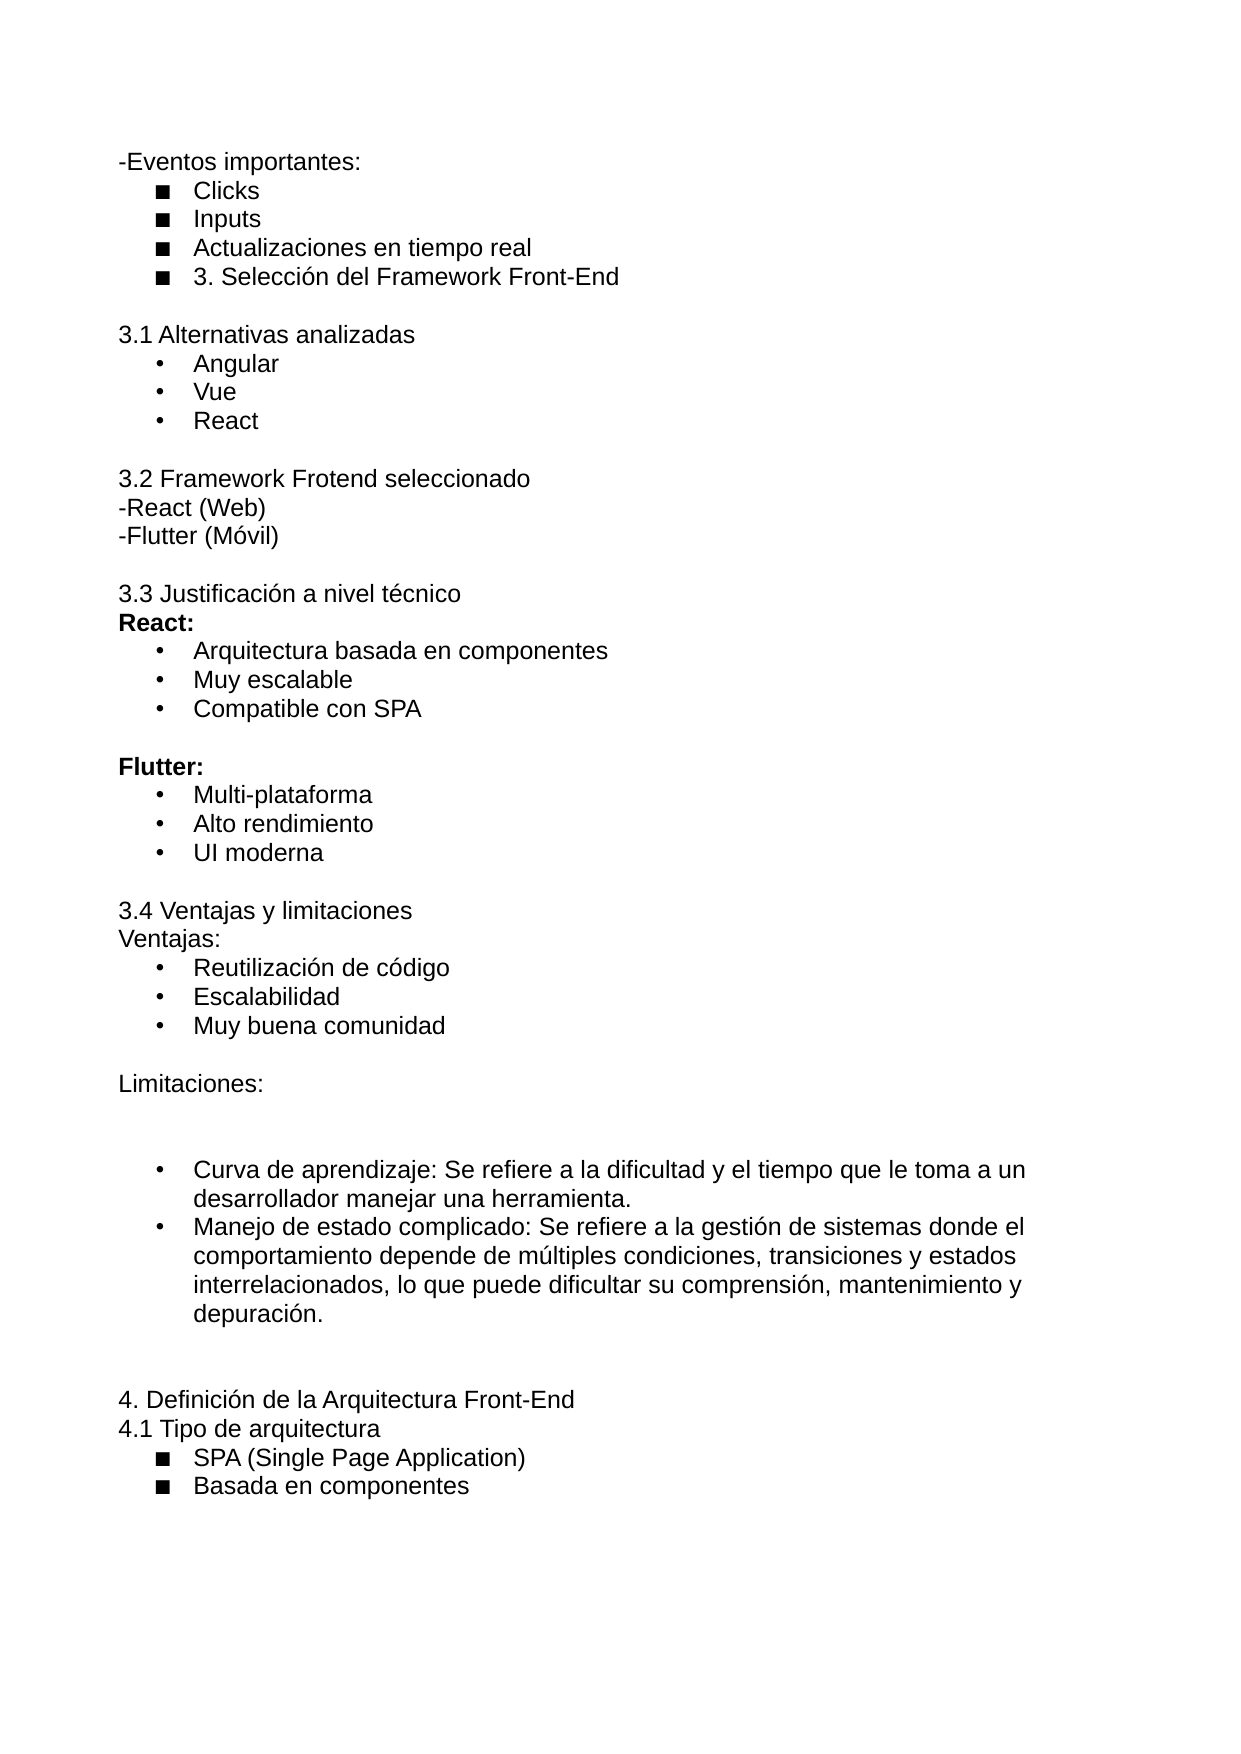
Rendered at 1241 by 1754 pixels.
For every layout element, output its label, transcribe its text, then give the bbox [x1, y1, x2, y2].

text 3.2 Framework Frotend seleccionado [118, 464, 1122, 493]
list Clicks [156, 176, 1122, 204]
list Manejo de estado complicado: Se refiere a la gestión de sistemas donde el comportamiento depende de múltiples condiciones, transiciones y estados interrelacionados, lo que puede dificultar su comprensión, mantenimiento y depuración. [156, 1212, 1122, 1327]
list Angular [156, 348, 1122, 377]
text -React (Web) [118, 493, 1122, 521]
text Limitaciones: [118, 1068, 1122, 1097]
text 3.4 Ventajas y limitaciones [118, 896, 1122, 924]
text -Flutter (Móvil) [118, 521, 1122, 550]
list Muy escalable [156, 665, 1122, 694]
list Basada en componentes [156, 1471, 1122, 1500]
list Inputs [156, 204, 1122, 233]
text Ventajas: [118, 924, 1122, 953]
list Compatible con SPA [156, 694, 1122, 723]
list Escalabilidad [156, 982, 1122, 1011]
list Curva de aprendizaje: Se refiere a la dificultad y el tiempo que le toma a un desarrollador manejar una herramienta. [156, 1155, 1122, 1212]
text -Eventos importantes: [118, 147, 1122, 176]
text React: [118, 608, 1122, 636]
text Flutter: [118, 752, 1122, 780]
list Alto rendimiento [156, 809, 1122, 838]
list Vue [156, 377, 1122, 406]
list Arquitectura basada en componentes [156, 636, 1122, 665]
text 3.3 Justificación a nivel técnico [118, 579, 1122, 608]
list Multi-plataforma [156, 780, 1122, 809]
list Muy buena comunidad [156, 1011, 1122, 1040]
list Actualizaciones en tiempo real [156, 233, 1122, 262]
text 3.1 Alternativas analizadas [118, 320, 1122, 348]
list SPA (Single Page Application) [156, 1442, 1122, 1471]
text 4. Definición de la Arquitectura Front-End [118, 1385, 1122, 1414]
list 3. Selección del Framework Front-End [156, 262, 1122, 291]
list UI moderna [156, 838, 1122, 867]
list React [156, 406, 1122, 435]
list Reutilización de código [156, 953, 1122, 982]
text 4.1 Tipo de arquitectura [118, 1414, 1122, 1442]
